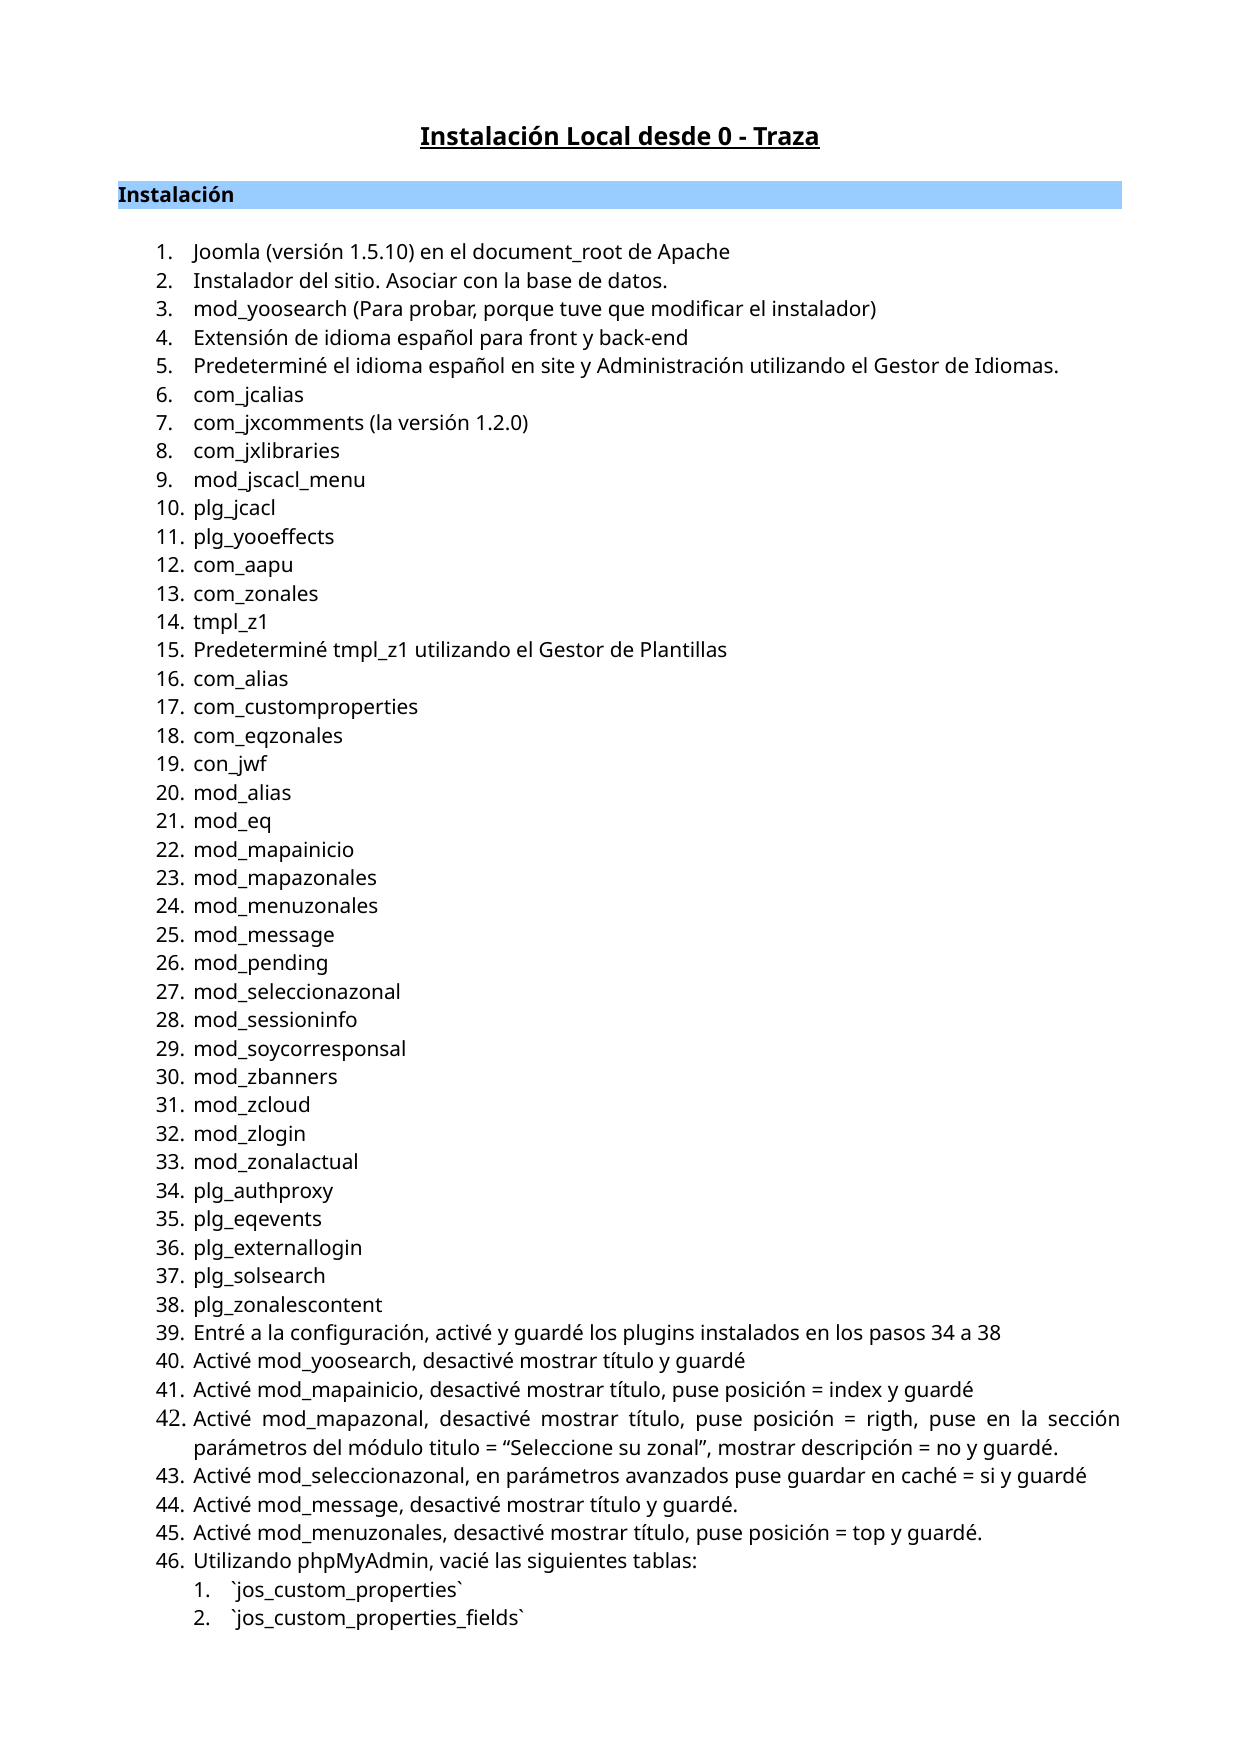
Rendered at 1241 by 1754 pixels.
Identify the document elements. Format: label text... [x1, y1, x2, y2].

list plg_authproxy [156, 1176, 1122, 1204]
list Activé mod_menuzonales, desactivé mostrar título, puse posición = top y guardé. [156, 1518, 1122, 1547]
list plg_jcacl [156, 493, 1122, 522]
list Predeterminé el idioma español en site y Administración utilizando el Gestor de Idiomas. [156, 351, 1122, 380]
list con_jwf [156, 749, 1122, 778]
list Activé mod_mapazonal, desactivé mostrar título, puse posición = rigth, puse en la sección parámetros del módulo titulo = “Seleccione su zonal”, mostrar descripción = no y guardé. [156, 1403, 1122, 1461]
list com_jxcomments (la versión 1.2.0) [156, 408, 1122, 437]
list Activé mod_message, desactivé mostrar título y guardé. [156, 1490, 1122, 1518]
text Instalación [118, 181, 1122, 209]
list plg_solsearch [156, 1261, 1122, 1290]
list plg_eqevents [156, 1204, 1122, 1233]
list mod_message [156, 920, 1122, 948]
list com_jxlibraries [156, 437, 1122, 465]
list plg_yooeffects [156, 522, 1122, 550]
list mod_seleccionazonal [156, 977, 1122, 1005]
text Instalación Local desde 0 - Traza [118, 118, 1122, 152]
list mod_eq [156, 806, 1122, 835]
list com_alias [156, 664, 1122, 692]
list com_aapu [156, 550, 1122, 579]
list com_customproperties [156, 692, 1122, 721]
list mod_yoosearch (Para probar, porque tuve que modificar el instalador) [156, 294, 1122, 323]
list plg_zonalescontent [156, 1290, 1122, 1318]
list mod_menuzonales [156, 892, 1122, 920]
list com_eqzonales [156, 721, 1122, 749]
list mod_mapainicio [156, 835, 1122, 863]
list `jos_custom_properties_fields` [193, 1603, 1122, 1632]
list mod_alias [156, 778, 1122, 806]
list Activé mod_seleccionazonal, en parámetros avanzados puse guardar en caché = si y guardé [156, 1461, 1122, 1490]
list mod_zlogin [156, 1119, 1122, 1147]
list Extensión de idioma español para front y back-end [156, 323, 1122, 351]
list plg_externallogin [156, 1233, 1122, 1261]
list mod_zcloud [156, 1091, 1122, 1119]
list Predeterminé tmpl_z1 utilizando el Gestor de Plantillas [156, 636, 1122, 664]
list mod_jscacl_menu [156, 465, 1122, 493]
list mod_pending [156, 948, 1122, 977]
list Activé mod_yoosearch, desactivé mostrar título y guardé [156, 1347, 1122, 1375]
list mod_sessioninfo [156, 1005, 1122, 1034]
list mod_soycorresponsal [156, 1034, 1122, 1062]
list mod_zbanners [156, 1062, 1122, 1091]
list com_zonales [156, 579, 1122, 607]
list tmpl_z1 [156, 607, 1122, 636]
list com_jcalias [156, 380, 1122, 408]
list Instalador del sitio. Asociar con la base de datos. [156, 266, 1122, 294]
list Utilizando phpMyAdmin, vacié las siguientes tablas: [156, 1547, 1122, 1575]
list Activé mod_mapainicio, desactivé mostrar título, puse posición = index y guardé [156, 1375, 1122, 1403]
list Entré a la configuración, activé y guardé los plugins instalados en los pasos 34 a 38 [156, 1318, 1122, 1347]
list `jos_custom_properties` [193, 1575, 1122, 1603]
list Joomla (versión 1.5.10) en el document_root de Apache [156, 237, 1122, 266]
list mod_zonalactual [156, 1147, 1122, 1176]
list mod_mapazonales [156, 863, 1122, 892]
